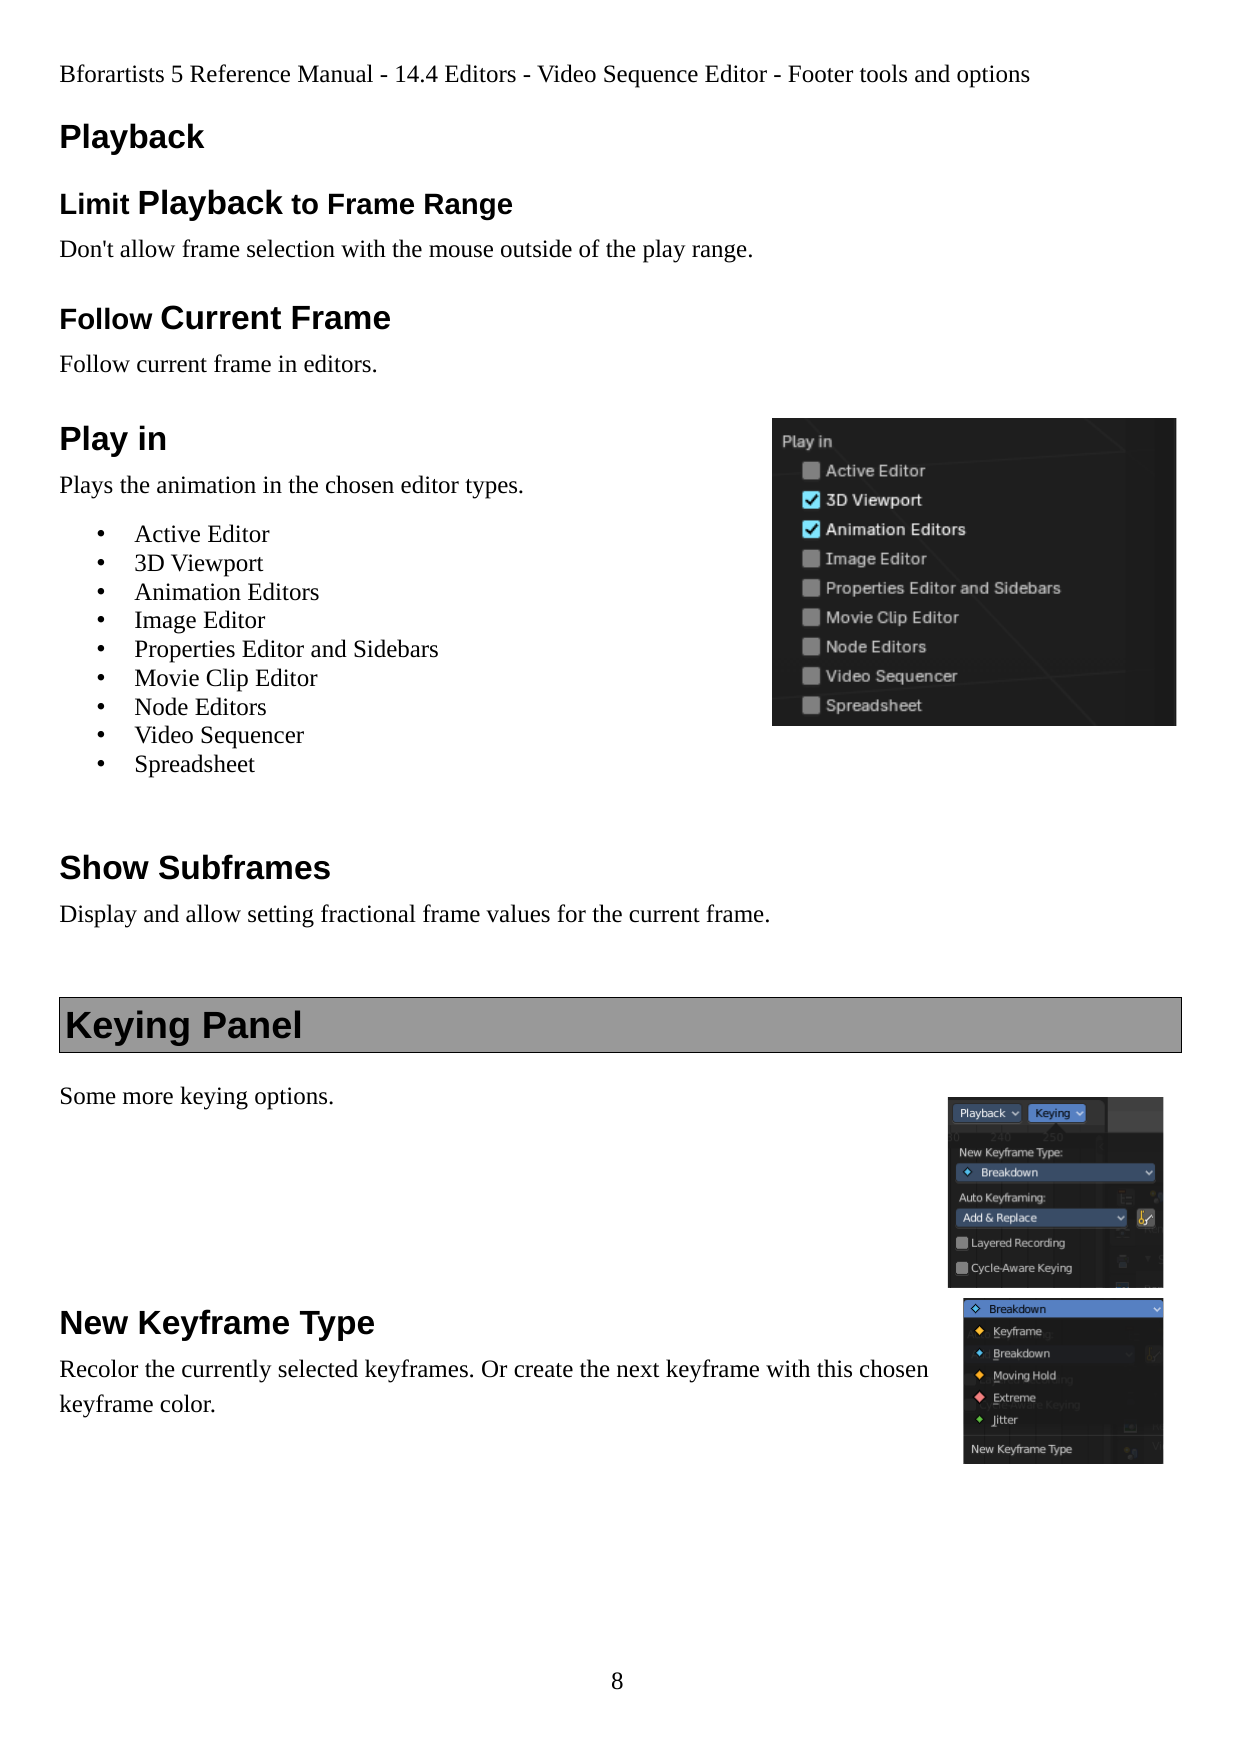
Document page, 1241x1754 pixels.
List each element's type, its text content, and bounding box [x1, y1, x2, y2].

list Animation Editors [97, 577, 772, 605]
list Spreadsheet [97, 749, 1181, 778]
text Display and allow setting fractional frame values for the current frame. [59, 899, 1181, 928]
list Node Editors [97, 692, 772, 720]
text Follow current frame in editors. [59, 349, 1181, 378]
subtitle Follow Current Frame [59, 298, 1181, 336]
subtitle Play in [59, 419, 772, 457]
picture [947, 1097, 1164, 1288]
subtitle Limit Playback to Frame Range [59, 183, 1181, 222]
list Active Editor [97, 519, 772, 548]
table_header Keying Panel [60, 998, 1181, 1052]
list Movie Clip Editor [97, 663, 772, 692]
picture [963, 1298, 1164, 1464]
subtitle [1164, 1303, 1181, 1342]
subtitle Show Subframes [59, 848, 1181, 886]
list Properties Editor and Sidebars [97, 634, 772, 663]
list 3D Viewport [97, 548, 772, 577]
subtitle [1177, 419, 1181, 457]
text Don't allow frame selection with the mouse outside of the play range. [59, 234, 1181, 263]
text Some more keying options. [59, 1081, 1181, 1110]
text Plays the animation in the chosen editor types. [59, 470, 772, 499]
subtitle New Keyframe Type [59, 1303, 963, 1342]
list Video Sequencer [97, 720, 1181, 749]
picture [772, 418, 1177, 726]
subtitle Playback [59, 117, 1181, 156]
text Recolor the currently selected keyframes. Or create the next keyframe with this chosen keyframe color. [59, 1354, 963, 1417]
list Image Editor [97, 605, 772, 634]
